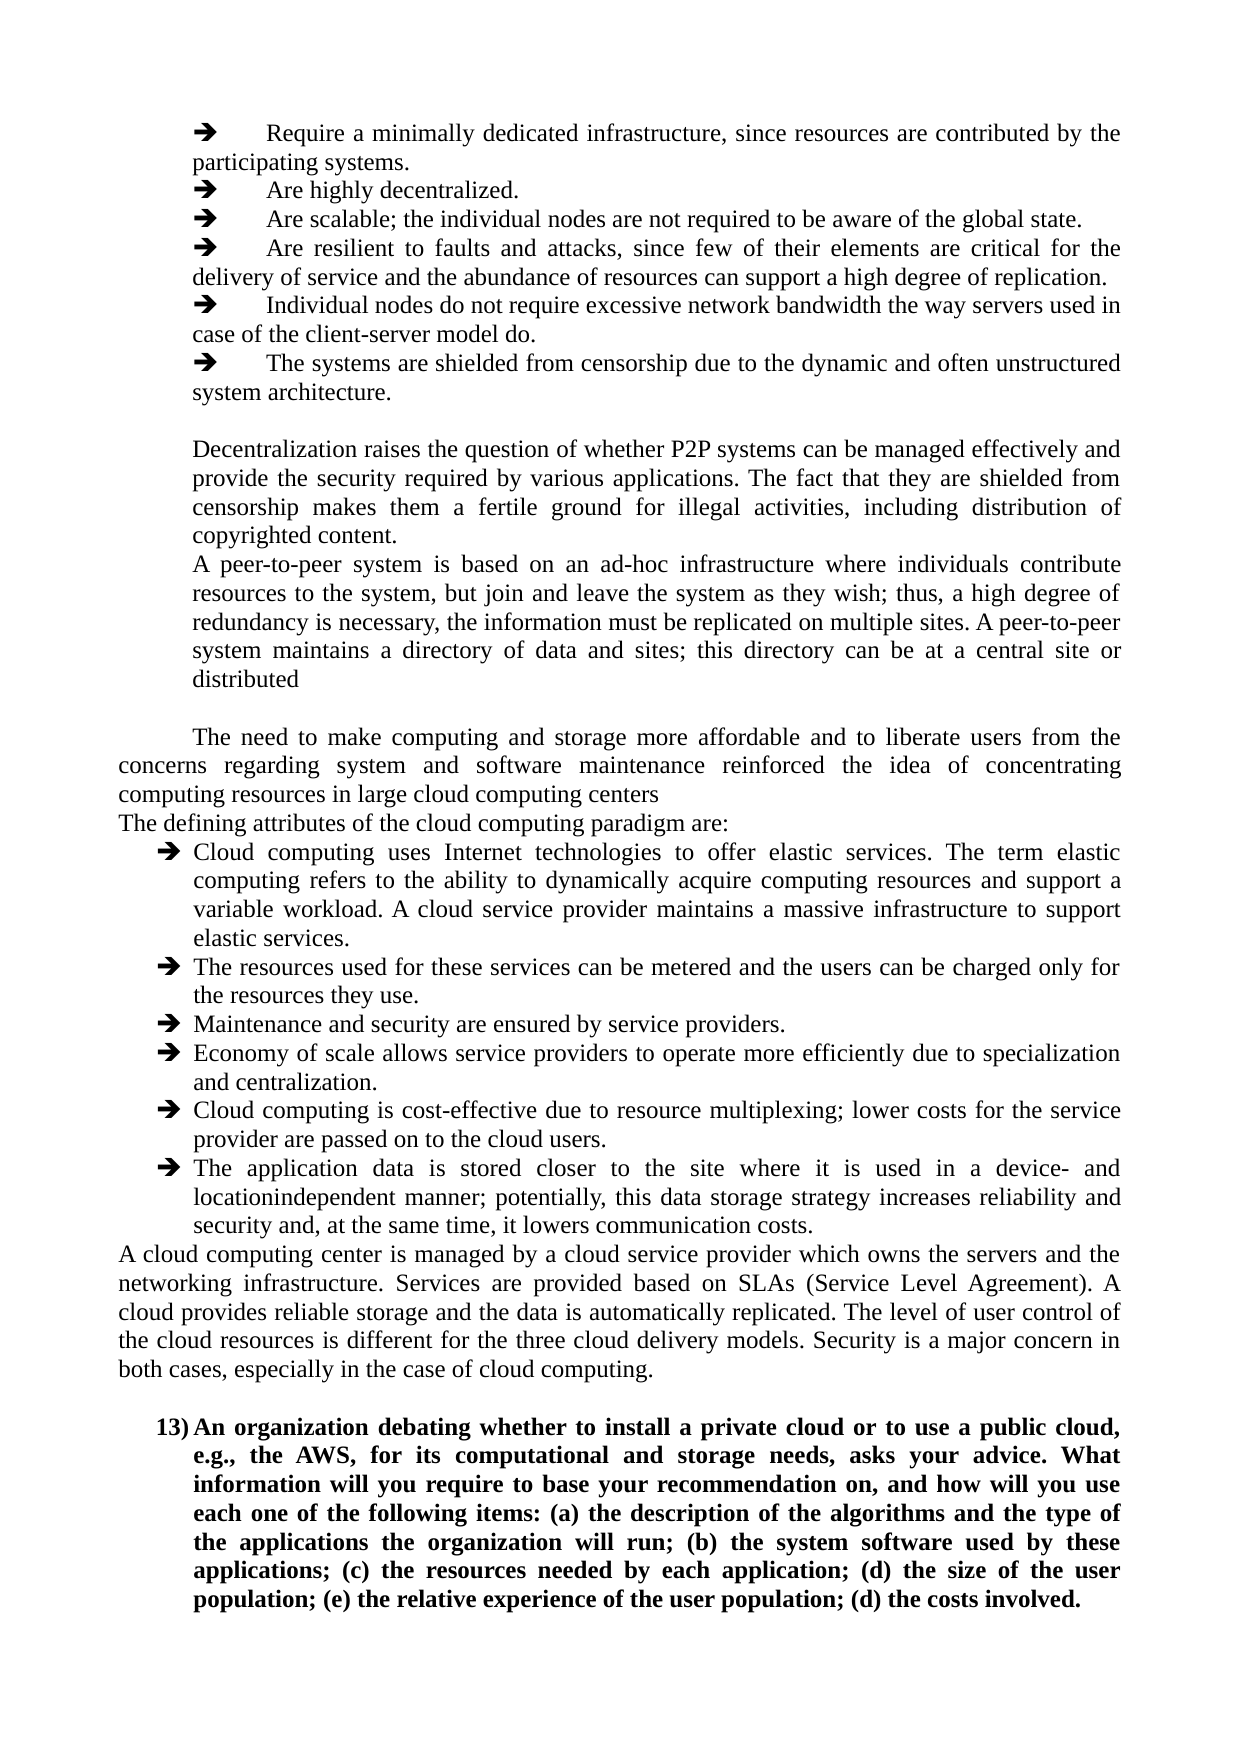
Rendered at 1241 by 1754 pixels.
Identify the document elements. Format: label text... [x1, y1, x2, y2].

text The defining attributes of the cloud computing paradigm are: [118, 808, 1122, 837]
list The resources used for these services can be metered and the users can be charged only for the resources they use. [156, 952, 1122, 1009]
list A peer-to-peer system is based on an ad-hoc infrastructure where individuals contribute resources to the system, but join and leave the system as they wish; thus, a high degree of redundancy is necessary, the information must be replicated on multiple sites. A peer-to-peer system maintains a directory of data and sites; this directory can be at a central site or distributed [192, 549, 1122, 693]
list The systems are shielded from censorship due to the dynamic and often unstructured system architecture. [192, 348, 1122, 406]
list Are resilient to faults and attacks, since few of their elements are critical for the delivery of service and the abundance of resources can support a high degree of replication. [192, 233, 1122, 291]
list Individual nodes do not require excessive network bandwidth the way servers used in case of the client-server model do. [192, 291, 1122, 348]
list Are scalable; the individual nodes are not required to be aware of the global state. [192, 204, 1122, 233]
list Cloud computing uses Internet technologies to offer elastic services. The term elastic computing refers to the ability to dynamically acquire computing resources and support a variable workload. A cloud service provider maintains a massive infrastructure to support elastic services. [156, 837, 1122, 952]
text A cloud computing center is managed by a cloud service provider which owns the servers and the networking infrastructure. Services are provided based on SLAs (Service Level Agreement). A cloud provides reliable storage and the data is automatically replicated. The level of user control of the cloud resources is different for the three cloud delivery models. Security is a major concern in both cases, especially in the case of cloud computing. [118, 1239, 1122, 1383]
text The need to make computing and storage more affordable and to liberate users from the concerns regarding system and software maintenance reinforced the idea of concentrating computing resources in large cloud computing centers [118, 722, 1122, 808]
list Decentralization raises the question of whether P2P systems can be managed effectively and provide the security required by various applications. The fact that they are shielded from censorship makes them a fertile ground for illegal activities, including distribution of copyrighted content. [192, 434, 1122, 549]
list Maintenance and security are ensured by service providers. [156, 1009, 1122, 1038]
list An organization debating whether to install a private cloud or to use a public cloud, e.g., the AWS, for its computational and storage needs, asks your advice. What information will you require to base your recommendation on, and how will you use each one of the following items: (a) the description of the algorithms and the type of the applications the organization will run; (b) the system software used by these applications; (c) the resources needed by each application; (d) the size of the user population; (e) the relative experience of the user population; (d) the costs involved. [156, 1412, 1122, 1613]
list Are highly decentralized. [192, 176, 1122, 204]
list Cloud computing is cost-effective due to resource multiplexing; lower costs for the service provider are passed on to the cloud users. [156, 1096, 1122, 1153]
list Require a minimally dedicated infrastructure, since resources are contributed by the participating systems. [192, 118, 1122, 176]
list The application data is stored closer to the site where it is used in a device- and locationindependent manner; potentially, this data storage strategy increases reliability and security and, at the same time, it lowers communication costs. [156, 1153, 1122, 1239]
list Economy of scale allows service providers to operate more efficiently due to specialization and centralization. [156, 1038, 1122, 1096]
